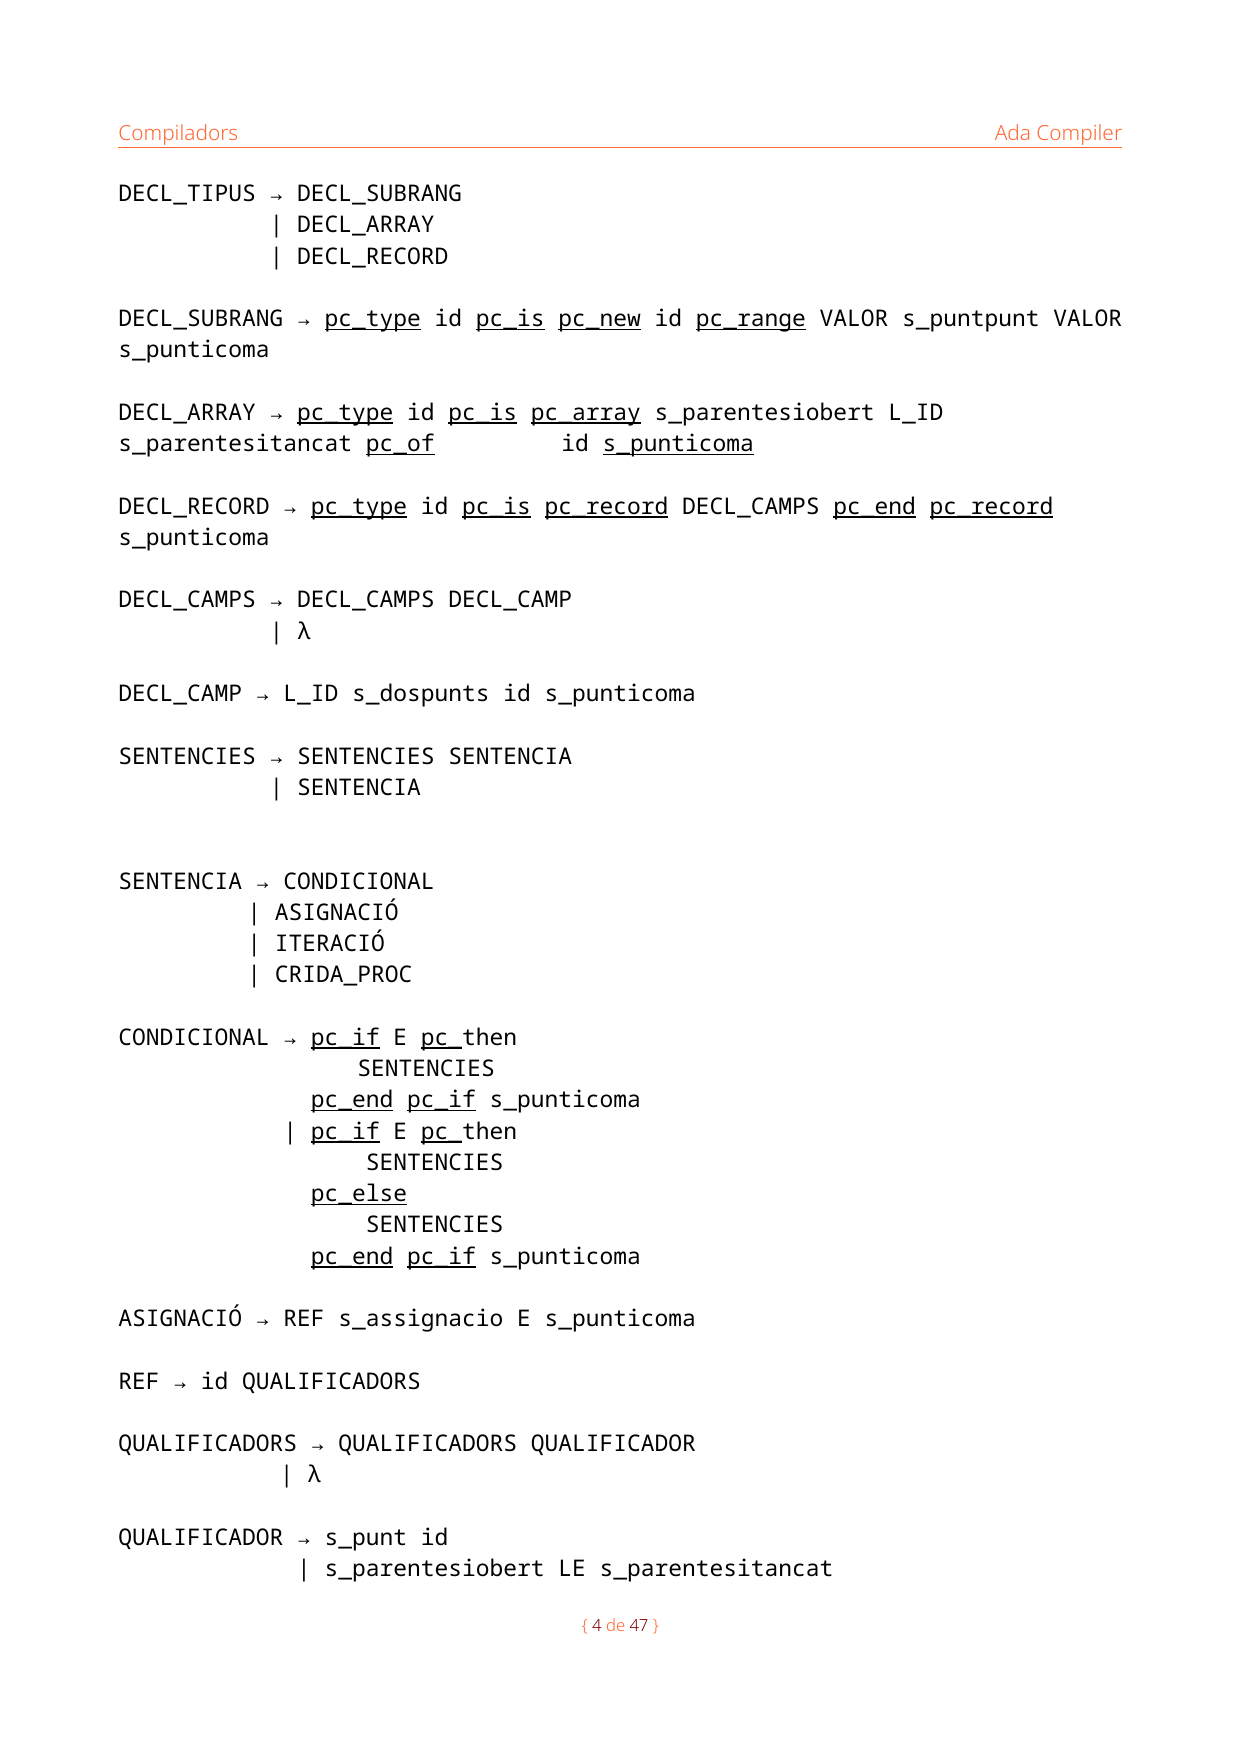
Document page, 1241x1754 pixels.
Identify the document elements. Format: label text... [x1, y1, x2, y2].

text | λ [118, 1458, 1122, 1489]
text pc_end pc_if s_punticoma [118, 1083, 1122, 1114]
text | pc_if E pc_then [118, 1114, 1122, 1146]
text REF → id QUALIFICADORS [118, 1364, 1122, 1396]
text SENTENCIES [118, 1146, 1122, 1177]
text DECL_CAMP → L_ID s_dospunts id s_punticoma [118, 677, 1122, 708]
text CONDICIONAL → pc_if E pc_then [118, 1021, 1122, 1052]
text DECL_RECORD → pc_type id pc_is pc_record DECL_CAMPS pc_end pc_record s_punticoma [118, 489, 1122, 552]
text ASIGNACIÓ → REF s_assignacio E s_punticoma [118, 1302, 1122, 1333]
text | SENTENCIA [118, 771, 1122, 802]
text | ASIGNACIÓ [118, 896, 1122, 927]
text DECL_ARRAY → pc_type id pc_is pc_array s_parentesiobert L_ID s_parentesitancat pc_of id s_punticoma [118, 396, 1122, 458]
text pc_end pc_if s_punticoma [118, 1239, 1122, 1271]
text | ITERACIÓ [118, 927, 1122, 958]
text | λ [118, 614, 1122, 646]
text QUALIFICADOR → s_punt id [118, 1521, 1122, 1552]
text SENTENCIES [118, 1208, 1122, 1239]
text QUALIFICADORS → QUALIFICADORS QUALIFICADOR [118, 1427, 1122, 1458]
text SENTENCIES [118, 1052, 1122, 1083]
text | DECL_RECORD [118, 239, 1122, 271]
text | CRIDA_PROC [118, 958, 1122, 989]
text | s_parentesiobert LE s_parentesitancat [118, 1552, 1122, 1583]
text SENTENCIA → CONDICIONAL [118, 864, 1122, 896]
text DECL_TIPUS → DECL_SUBRANG [118, 177, 1122, 208]
text | DECL_ARRAY [118, 208, 1122, 239]
text SENTENCIES → SENTENCIES SENTENCIA [118, 739, 1122, 771]
text DECL_SUBRANG → pc_type id pc_is pc_new id pc_range VALOR s_puntpunt VALOR s_punticoma [118, 302, 1122, 364]
text DECL_CAMPS → DECL_CAMPS DECL_CAMP [118, 583, 1122, 614]
text pc_else [118, 1177, 1122, 1208]
